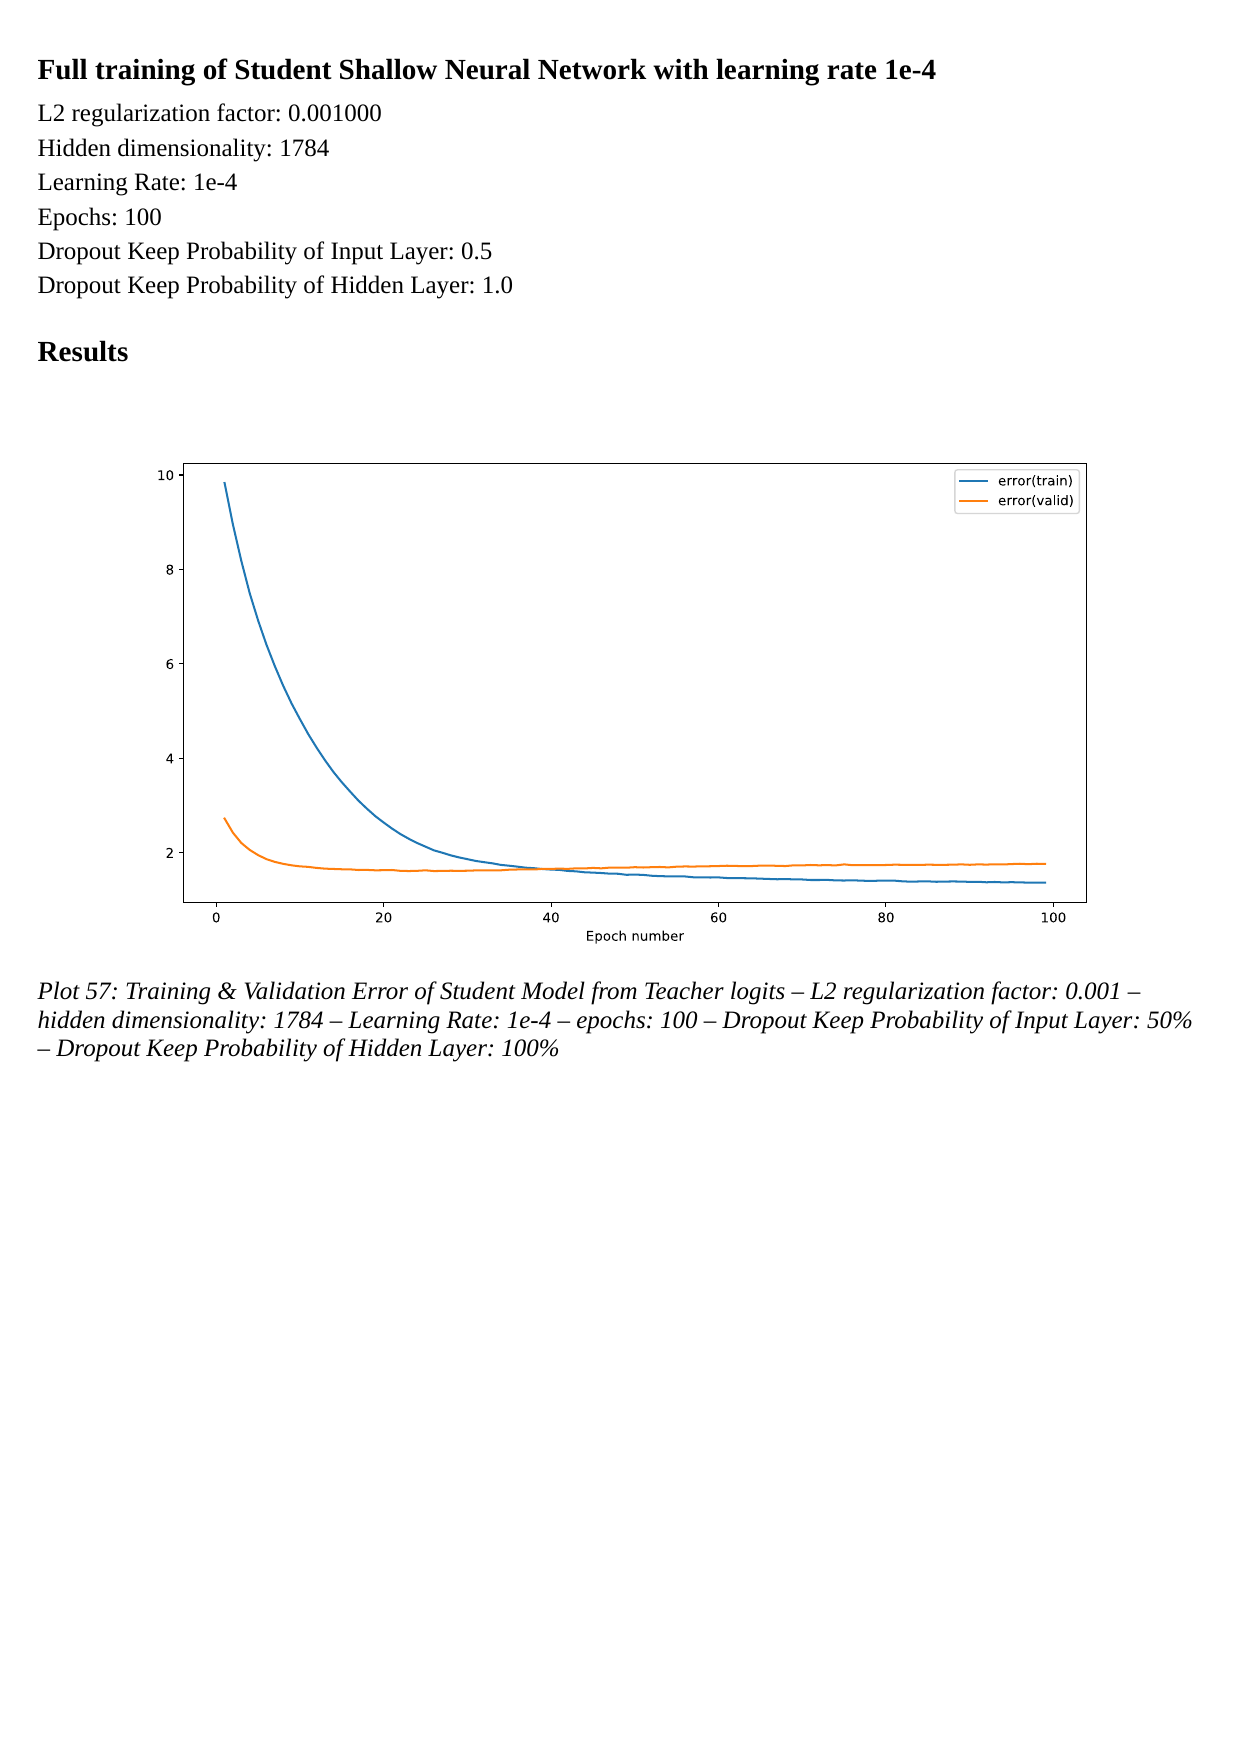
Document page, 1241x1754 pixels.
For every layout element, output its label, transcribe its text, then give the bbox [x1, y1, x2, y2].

text Plot 57: Training & Validation Error of Student Model from Teacher logits – L2 regularization factor: 0.001 – hidden dimensionality: 1784 – Learning Rate: 1e-4 – epochs: 100 – Dropout Keep Probability of Input Layer: 50% – Dropout Keep Probability of Hidden Layer: 100% [37, 393, 1203, 1062]
text L2 regularization factor: 0.001000 Hidden dimensionality: 1784 Learning Rate: 1e-4 Epochs: 100 Dropout Keep Probability of Input Layer: 0.5 Dropout Keep Probability of Hidden Layer: 1.0 [37, 98, 1203, 299]
subtitle Full training of Student Shallow Neural Network with learning rate 1e-4 [37, 52, 1203, 86]
subtitle Results [37, 334, 1203, 368]
